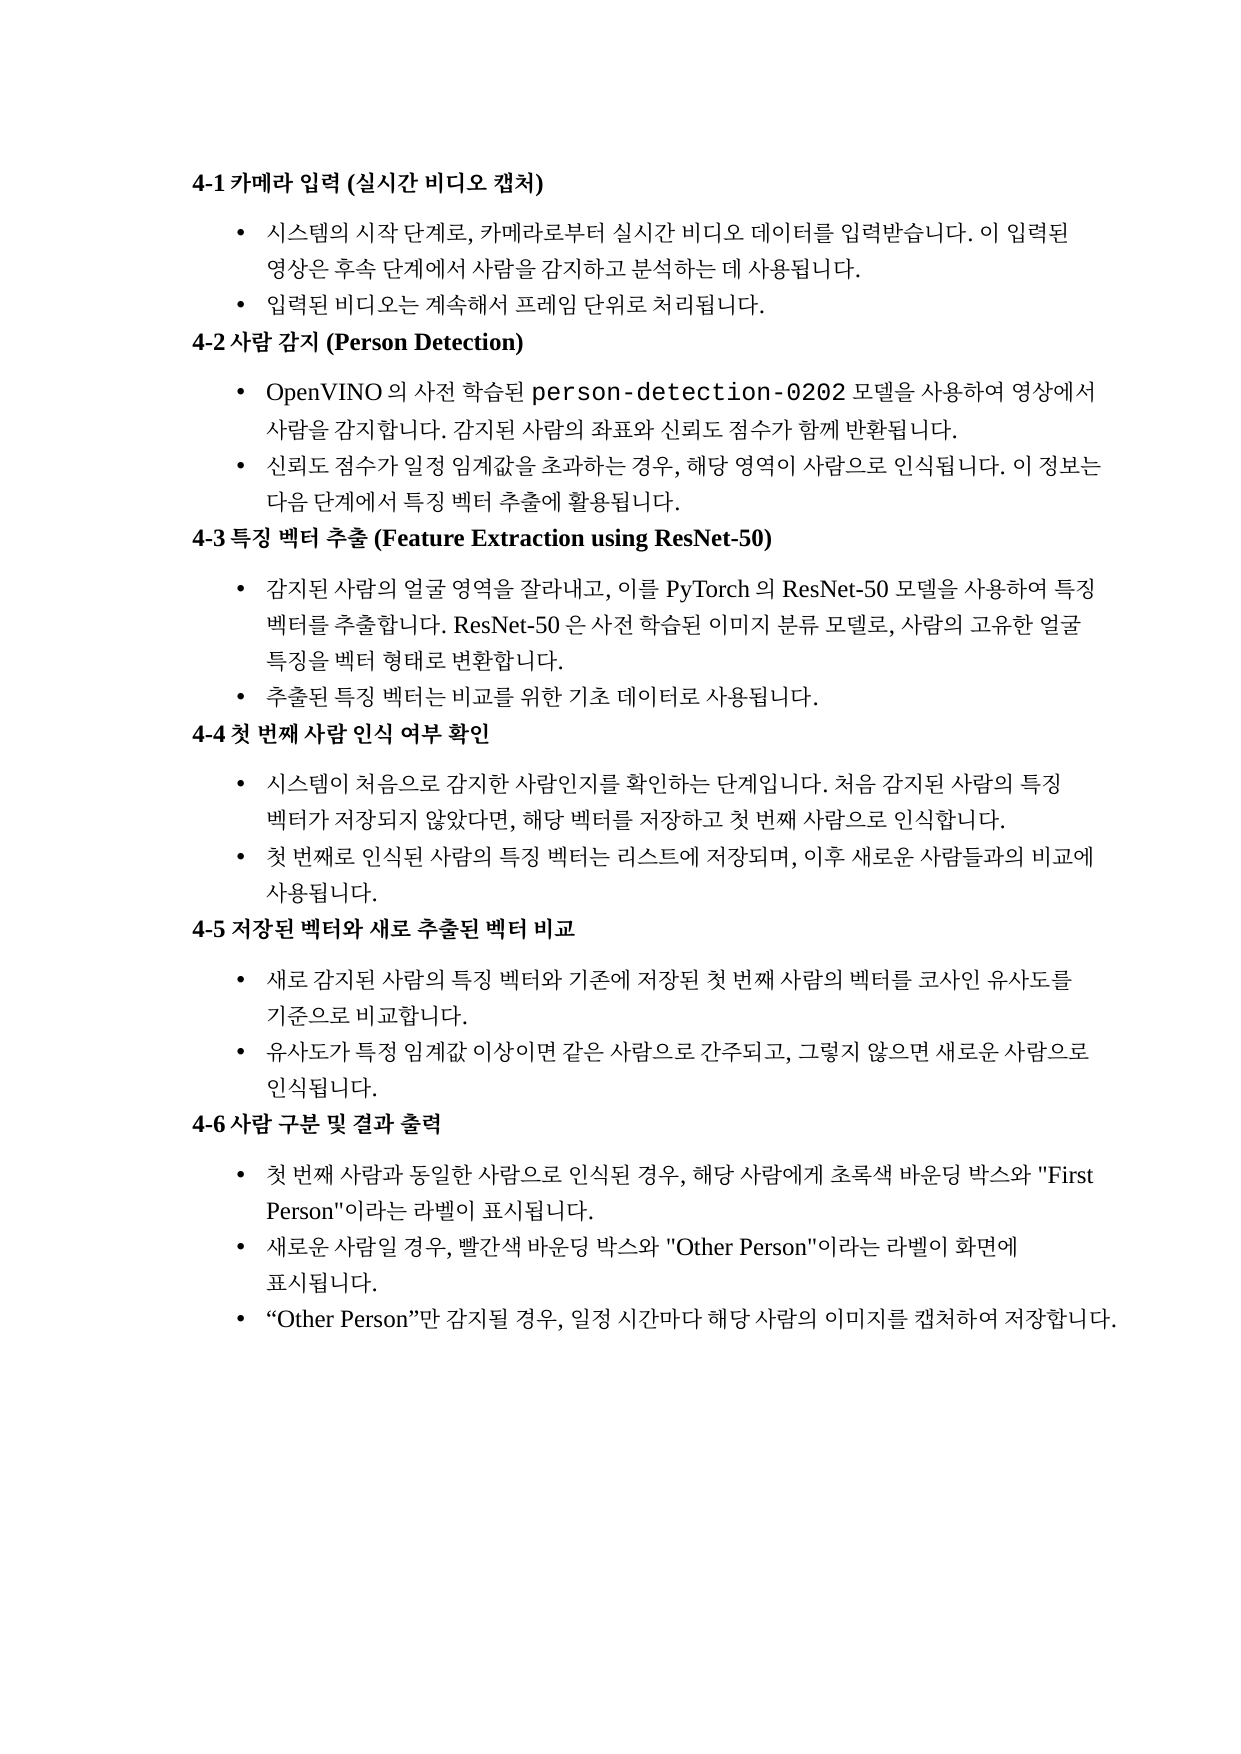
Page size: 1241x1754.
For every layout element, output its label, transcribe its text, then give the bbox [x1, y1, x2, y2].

list 4-5 저장된 벡터와 새로 추출된 벡터 비교 [162, 912, 1122, 943]
list 감지된 사람의 얼굴 영역을 잘라내고, 이를 PyTorch의 ResNet-50 모델을 사용하여 특징 벡터를 추출합니다. ResNet-50은 사전 학습된 이미지 분류 모델로, 사람의 고유한 얼굴 특징을 벡터 형태로 변환합니다. [236, 572, 1122, 676]
list 4-3특징 벡터 추출 (Feature Extraction using ResNet-50) [162, 521, 1122, 553]
list 시스템의 시작 단계로, 카메라로부터 실시간 비디오 데이터를 입력받습니다. 이 입력된 영상은 후속 단계에서 사람을 감지하고 분석하는 데 사용됩니다. [236, 216, 1122, 284]
list “Other Person”만 감지될 경우, 일정 시간마다 해당 사람의 이미지를 캡처하여 저장합니다. [236, 1303, 1122, 1334]
list 4-6사람 구분 및 결과 출력 [162, 1107, 1122, 1139]
list 신뢰도 점수가 일정 임계값을 초과하는 경우, 해당 영역이 사람으로 인식됩니다. 이 정보는 다음 단계에서 특징 벡터 추출에 활용됩니다. [236, 449, 1122, 517]
list 4-2사람 감지 (Person Detection) [162, 325, 1122, 356]
list 4-1카메라 입력 (실시간 비디오 캡처) [162, 166, 1122, 197]
list 추출된 특징 벡터는 비교를 위한 기초 데이터로 사용됩니다. [236, 681, 1122, 712]
list 입력된 비디오는 계속해서 프레임 단위로 처리됩니다. [236, 289, 1122, 320]
list 시스템이 처음으로 감지한 사람인지를 확인하는 단계입니다. 처음 감지된 사람의 특징 벡터가 저장되지 않았다면, 해당 벡터를 저장하고 첫 번째 사람으로 인식합니다. [236, 767, 1122, 835]
list 첫 번째 사람과 동일한 사람으로 인식된 경우, 해당 사람에게 초록색 바운딩 박스와 "First Person"이라는 라벨이 표시됩니다. [236, 1158, 1122, 1226]
list 유사도가 특정 임계값 이상이면 같은 사람으로 간주되고, 그렇지 않으면 새로운 사람으로 인식됩니다. [236, 1035, 1122, 1103]
list 새로 감지된 사람의 특징 벡터와 기존에 저장된 첫 번째 사람의 벡터를 코사인 유사도를 기준으로 비교합니다. [236, 963, 1122, 1030]
list 4-4첫 번째 사람 인식 여부 확인 [162, 717, 1122, 748]
list OpenVINO의 사전 학습된 person-detection-0202 모델을 사용하여 영상에서 사람을 감지합니다. 감지된 사람의 좌표와 신뢰도 점수가 함께 반환됩니다. [236, 376, 1122, 444]
list 첫 번째로 인식된 사람의 특징 벡터는 리스트에 저장되며, 이후 새로운 사람들과의 비교에 사용됩니다. [236, 840, 1122, 907]
list 새로운 사람일 경우, 빨간색 바운딩 박스와 "Other Person"이라는 라벨이 화면에 표시됩니다. [236, 1230, 1122, 1298]
